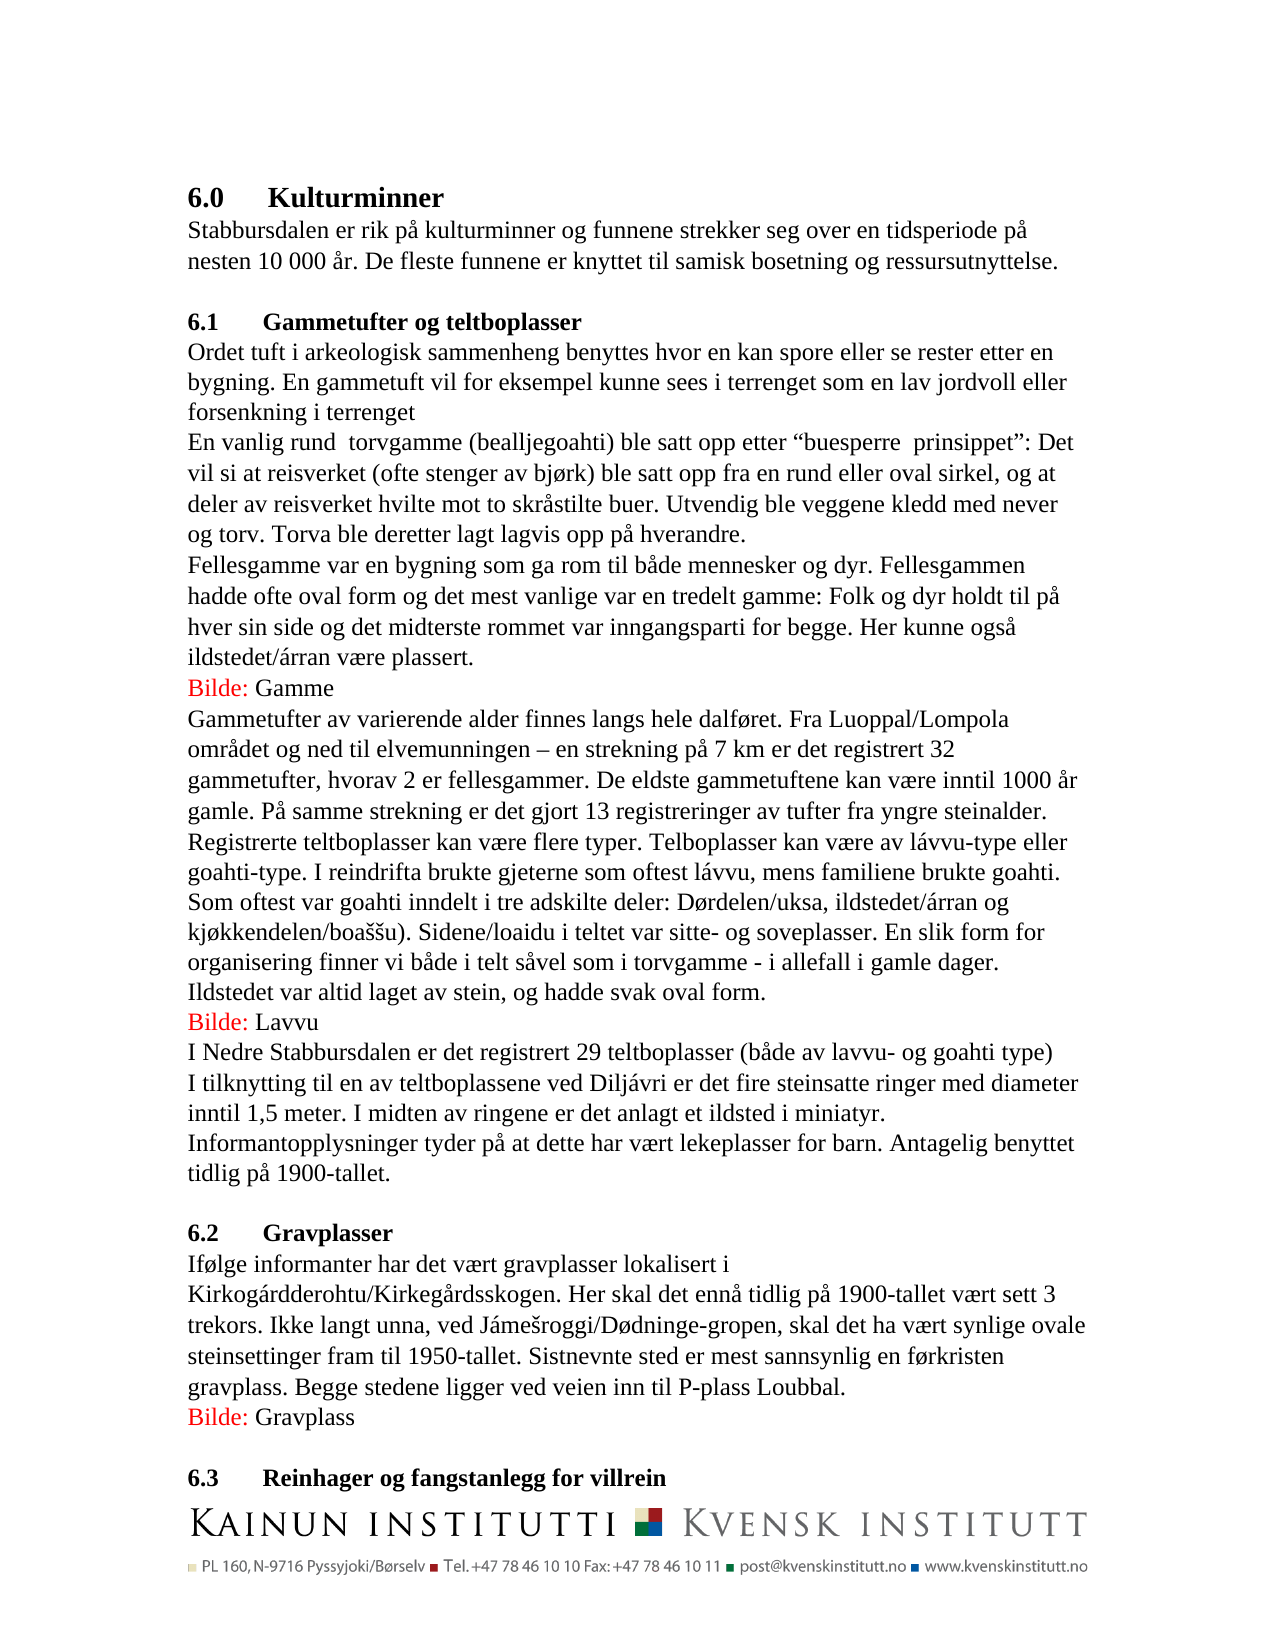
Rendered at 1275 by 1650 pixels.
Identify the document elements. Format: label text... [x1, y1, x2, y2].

text 6.3 Reinhager og fangstanlegg for villrein [187, 1463, 1087, 1492]
text En vanlig rund torvgamme (bealljegoahti) ble satt opp etter “buesperre prinsippet”: Det vil si at reisverket (ofte stenger av bjørk) ble satt opp fra en rund eller oval sirkel, og at deler av reisverket hvilte mot to skråstilte buer. Utvendig ble veggene kledd med never og torv. Torva ble deretter lagt lagvis opp på hverandre. [187, 427, 1087, 548]
text Fellesgamme var en bygning som ga rom til både mennesker og dyr. Fellesgammen hadde ofte oval form og det mest vanlige var en tredelt gamme: Folk og dyr holdt til på hver sin side og det midterste rommet var inngangsparti for begge. Her kunne også ildstedet/árran være plassert. [187, 550, 1087, 671]
text Stabbursdalen er rik på kulturminner og funnene strekker seg over en tidsperiode på nesten 10 000 år. De fleste funnene er knyttet til samisk bosetning og ressursutnyttelse. [187, 215, 1087, 275]
text Gammetufter av varierende alder finnes langs hele dalføret. Fra Luoppal/Lompola området og ned til elvemunningen – en strekning på 7 km er det registrert 32 gammetufter, hvorav 2 er fellesgammer. De eldste gammetuftene kan være inntil 1000 år gamle. På samme strekning er det gjort 13 registreringer av tufter fra yngre steinalder. [187, 704, 1087, 825]
text 6.2 Gravplasser [187, 1218, 1087, 1247]
text Bilde: Lavvu [187, 1007, 1087, 1036]
text Bilde: Gamme [187, 673, 1087, 702]
text 6.1 Gammetufter og teltboplasser [187, 307, 1087, 336]
picture [187, 1508, 1088, 1577]
text Bilde: Gravplass [187, 1402, 1087, 1431]
text I tilknytting til en av teltboplassene ved Diljávri er det fire steinsatte ringer med diameter inntil 1,5 meter. I midten av ringene er det anlagt et ildsted i miniatyr. Informantopplysninger tyder på at dette har vært lekeplasser for barn. Antagelig benyttet tidlig på 1900-tallet. [187, 1068, 1087, 1187]
text Ordet tuft i arkeologisk sammenheng benyttes hvor en kan spore eller se rester etter en bygning. En gammetuft vil for eksempel kunne sees i terrenget som en lav jordvoll eller forsenkning i terrenget [187, 337, 1087, 426]
text 6.0 Kulturminner [187, 180, 1087, 214]
text I Nedre Stabbursdalen er det registrert 29 teltboplasser (både av lavvu- og goahti type) [187, 1037, 1087, 1066]
text Registrerte teltboplasser kan være flere typer. Telboplasser kan være av lávvu-type eller goahti-type. I reindrifta brukte gjeterne som oftest lávvu, mens familiene brukte goahti. Som oftest var goahti inndelt i tre adskilte deler: Dørdelen/uksa, ildstedet/árran og kjøkkendelen/boaššu). Sidene/loaidu i teltet var sitte- og soveplasser. En slik form for organisering finner vi både i telt såvel som i torvgamme - i allefall i gamle dager. Ildstedet var altid laget av stein, og hadde svak oval form. [187, 827, 1087, 1006]
text Ifølge informanter har det vært gravplasser lokalisert i Kirkogárdderohtu/Kirkegårdsskogen. Her skal det ennå tidlig på 1900-tallet vært sett 3 trekors. Ikke langt unna, ved Jámešroggi/Dødninge-gropen, skal det ha vært synlige ovale steinsettinger fram til 1950-tallet. Sistnevnte sted er mest sannsynlig en førkristen gravplass. Begge stedene ligger ved veien inn til P-plass Loubbal. [187, 1249, 1087, 1401]
